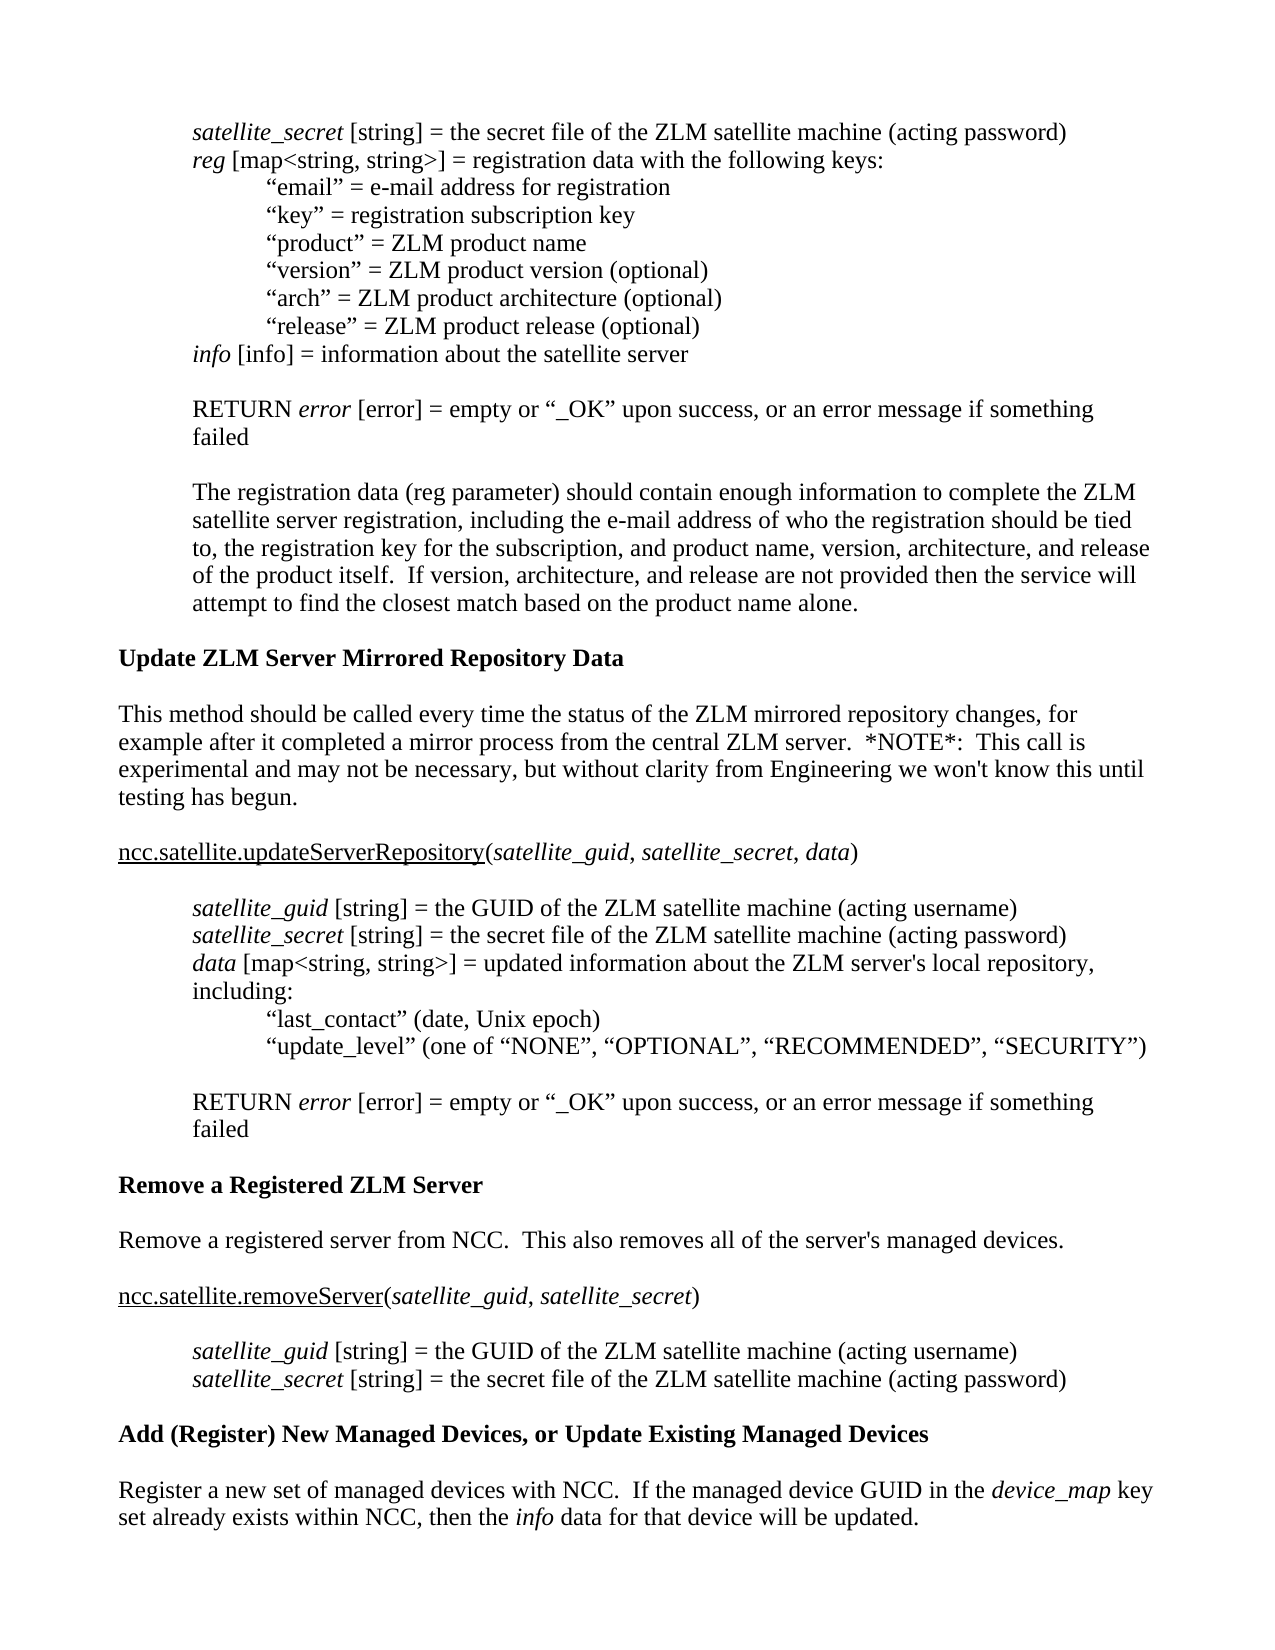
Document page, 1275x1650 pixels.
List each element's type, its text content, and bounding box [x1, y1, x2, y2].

text ncc.satellite.removeServer(satellite_guid, satellite_secret) [118, 1282, 1157, 1309]
text “release” = ZLM product release (optional) [266, 312, 1157, 340]
text satellite_guid [string] = the GUID of the ZLM satellite machine (acting username) [192, 1337, 1157, 1365]
text “last_contact” (date, Unix epoch) [266, 1005, 1157, 1032]
text satellite_secret [string] = the secret file of the ZLM satellite machine (acting password) [192, 922, 1157, 949]
text “version” = ZLM product version (optional) [266, 257, 1157, 284]
text data [map<string, string>] = updated information about the ZLM server's local repository, including: [192, 949, 1157, 1005]
text RETURN error [error] = empty or “_OK” upon success, or an error message if something failed [192, 395, 1157, 451]
text satellite_secret [string] = the secret file of the ZLM satellite machine (acting password) [192, 1365, 1157, 1393]
text Remove a Registered ZLM Server [118, 1171, 1157, 1199]
text “arch” = ZLM product architecture (optional) [266, 284, 1157, 312]
text Register a new set of managed devices with NCC. If the managed device GUID in the device_map key set already exists within NCC, then the info data for that device will be updated. [118, 1476, 1157, 1531]
text Add (Register) New Managed Devices, or Update Existing Managed Devices [118, 1420, 1157, 1448]
text reg [map<string, string>] = registration data with the following keys: [192, 146, 1157, 173]
text The registration data (reg parameter) should contain enough information to complete the ZLM satellite server registration, including the e-mail address of who the registration should be tied to, the registration key for the subscription, and product name, version, architecture, and release of the product itself. If version, architecture, and release are not provided then the service will attempt to find the closest match based on the product name alone. [192, 478, 1157, 617]
text satellite_secret [string] = the secret file of the ZLM satellite machine (acting password) [192, 118, 1157, 146]
text ncc.satellite.updateServerRepository(satellite_guid, satellite_secret, data) [118, 838, 1157, 866]
text “email” = e-mail address for registration [266, 173, 1157, 201]
text info [info] = information about the satellite server [192, 340, 1157, 367]
text Remove a registered server from NCC. This also removes all of the server's managed devices. [118, 1226, 1157, 1254]
text satellite_guid [string] = the GUID of the ZLM satellite machine (acting username) [192, 894, 1157, 922]
text This method should be called every time the status of the ZLM mirrored repository changes, for example after it completed a mirror process from the central ZLM server. *NOTE*: This call is experimental and may not be necessary, but without clarity from Engineering we won't know this until testing has begun. [118, 700, 1157, 811]
text “product” = ZLM product name [266, 229, 1157, 257]
text Update ZLM Server Mirrored Repository Data [118, 644, 1157, 672]
text “update_level” (one of “NONE”, “OPTIONAL”, “RECOMMENDED”, “SECURITY”) [266, 1032, 1157, 1060]
text “key” = registration subscription key [266, 201, 1157, 229]
text RETURN error [error] = empty or “_OK” upon success, or an error message if something failed [192, 1088, 1157, 1143]
